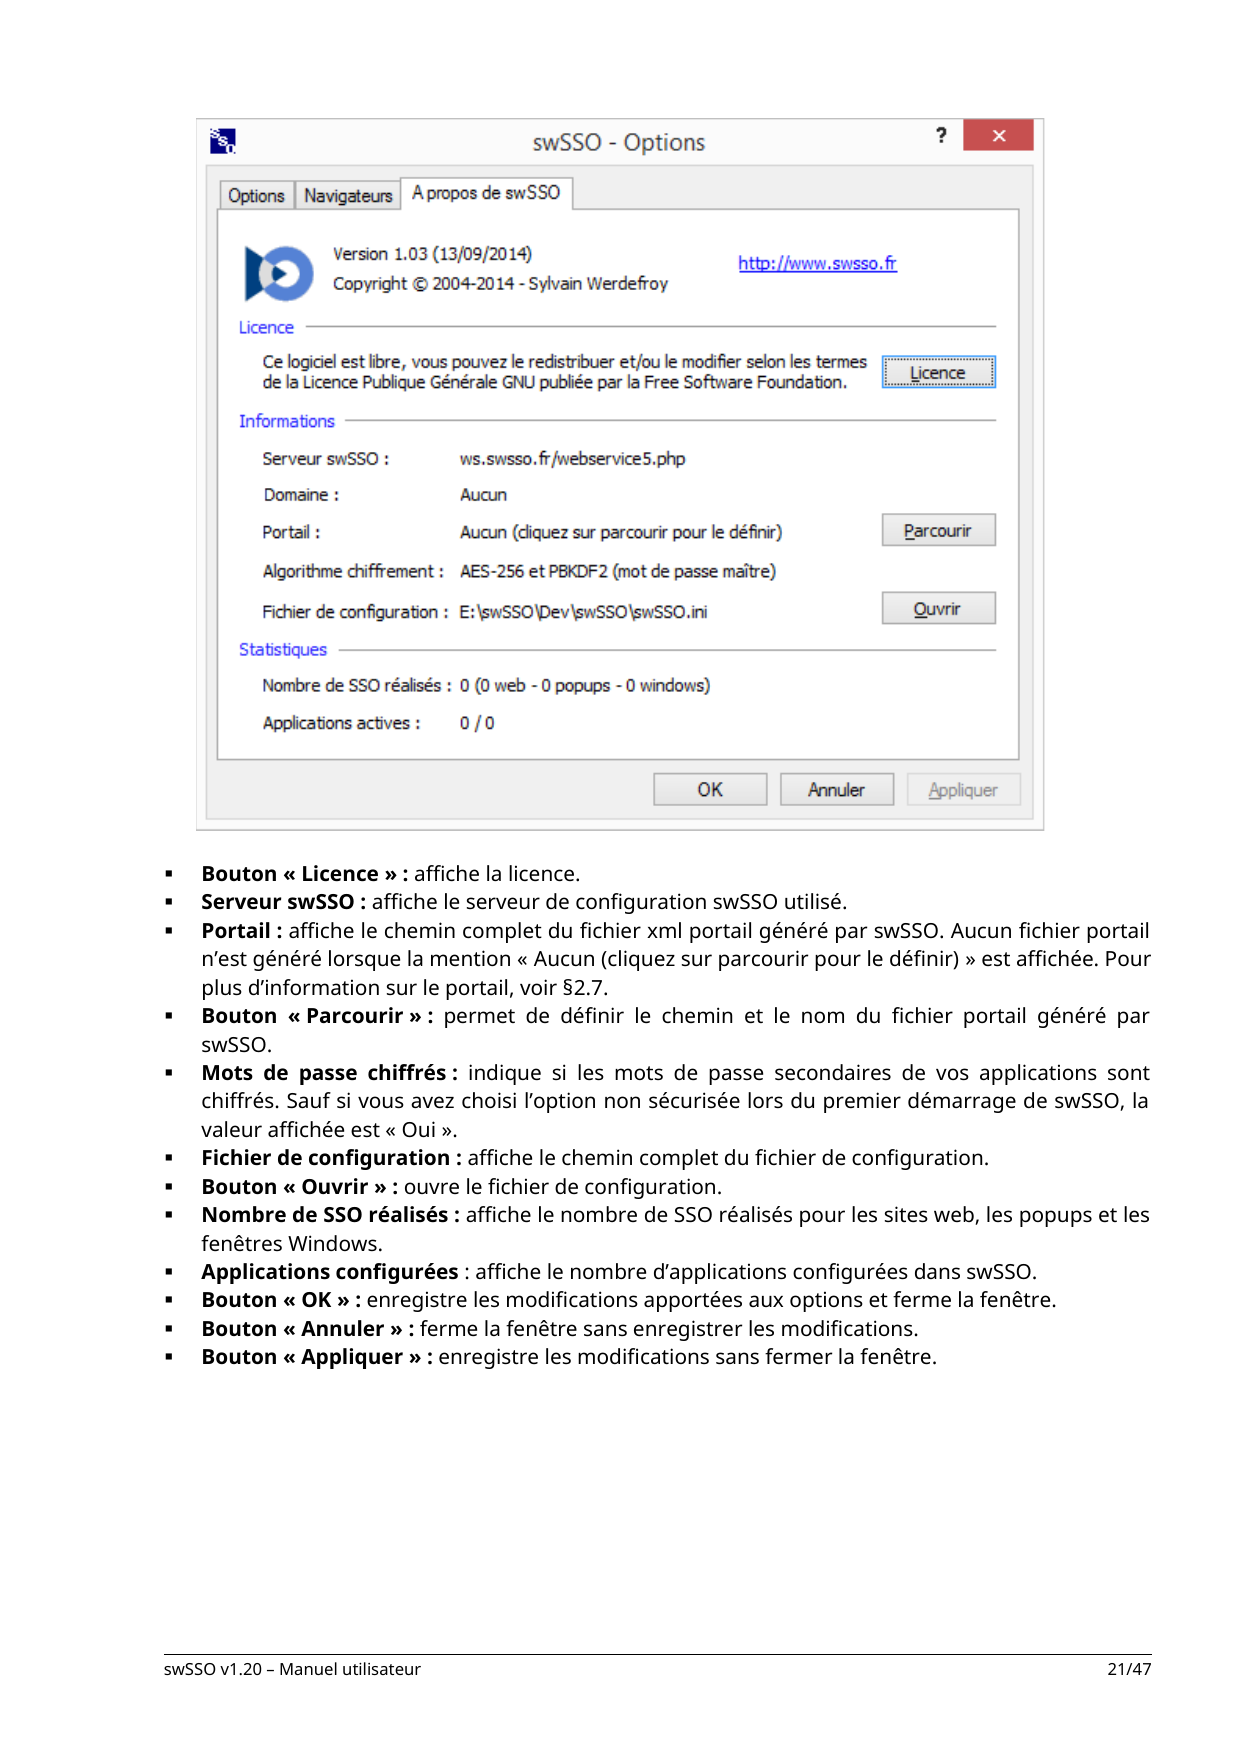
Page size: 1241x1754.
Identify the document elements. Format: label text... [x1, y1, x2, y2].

list Bouton « OK » : enregistre les modifications apportées aux options et ferme la fenêtre. [164, 1286, 1152, 1314]
list Bouton « Parcourir » : permet de définir le chemin et le nom du fichier portail généré par swSSO. [164, 1001, 1152, 1058]
list Bouton « Annuler » : ferme la fenêtre sans enregistrer les modifications. [164, 1314, 1152, 1342]
list Bouton « Ouvrir » : ouvre le fichier de configuration. [164, 1172, 1152, 1200]
list Portail : affiche le chemin complet du fichier xml portail généré par swSSO. Aucun fichier portail n’est généré lorsque la mention « Aucun (cliquez sur parcourir pour le définir) » est affichée. Pour plus d’information sur le portail, voir §2.7. [164, 916, 1152, 1001]
list Bouton « Appliquer » : enregistre les modifications sans fermer la fenêtre. [164, 1342, 1152, 1371]
list Mots de passe chiffrés : indique si les mots de passe secondaires de vos applications sont chiffrés. Sauf si vous avez choisi l’option non sécurisée lors du premier démarrage de swSSO, la valeur affichée est « Oui ». [164, 1058, 1152, 1143]
list Fichier de configuration : affiche le chemin complet du fichier de configuration. [164, 1143, 1152, 1172]
list Nombre de SSO réalisés : affiche le nombre de SSO réalisés pour les sites web, les popups et les fenêtres Windows. [164, 1200, 1152, 1257]
picture [196, 118, 1045, 831]
list Bouton « Licence » : affiche la licence. [164, 859, 1152, 887]
list Serveur swSSO : affiche le serveur de configuration swSSO utilisé. [164, 887, 1152, 916]
list Applications configurées : affiche le nombre d’applications configurées dans swSSO. [164, 1257, 1152, 1286]
